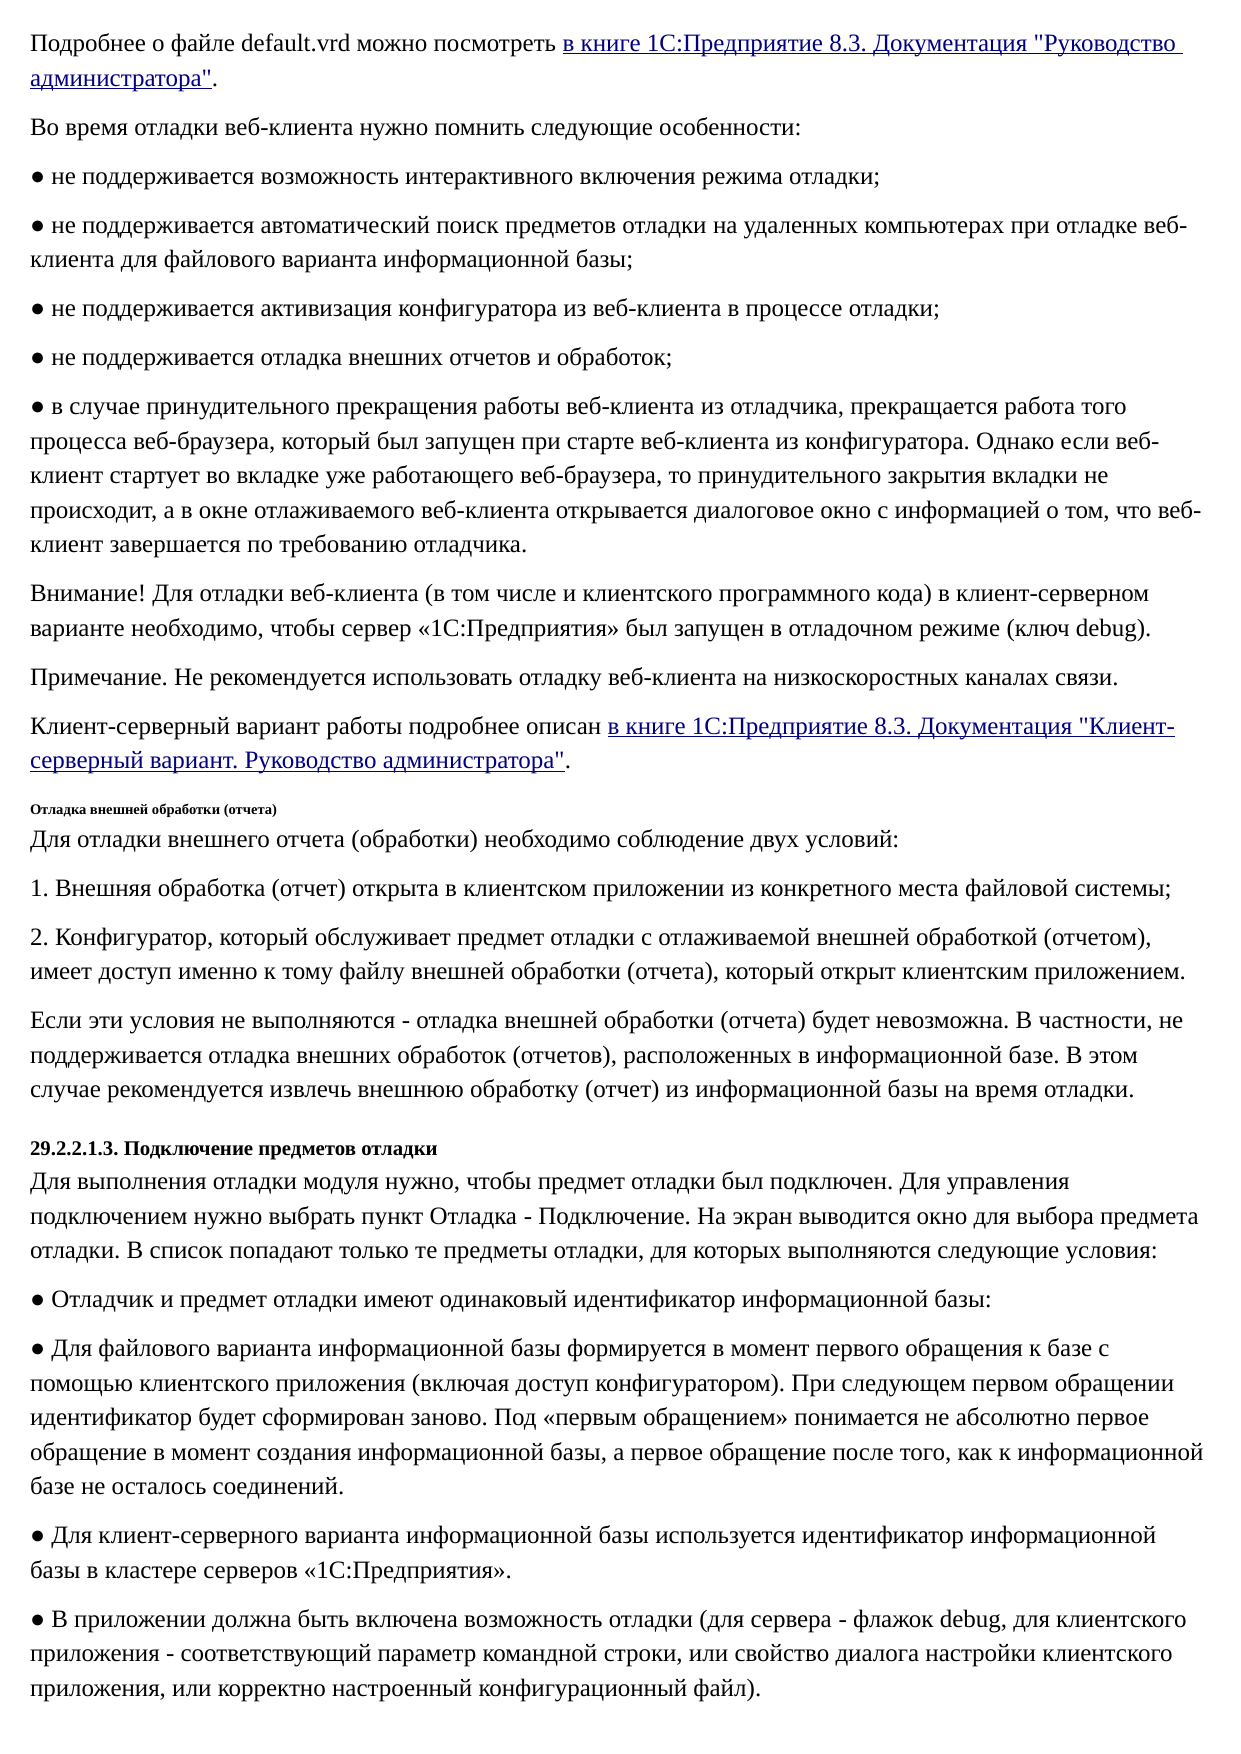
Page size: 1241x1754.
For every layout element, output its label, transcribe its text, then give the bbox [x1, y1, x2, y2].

text ● не поддерживается отладка внешних отчетов и обработок; [30, 342, 1211, 371]
text ● не поддерживается активизация конфигуратора из веб-клиента в процессе отладки; [30, 293, 1211, 322]
text Если эти условия не выполняются ‑ отладка внешней обработки (отчета) будет невозможна. В частности, не поддерживается отладка внешних обработок (отчетов), расположенных в информационной базе. В этом случае рекомендуется извлечь внешнюю обработку (отчет) из информационной базы на время отладки. [30, 1006, 1211, 1103]
text ● В приложении должна быть включена возможность отладки (для сервера ‑ флажок debug, для клиентского приложения ‑ соответствующий параметр командной строки, или свойство диалога настройки клиентского приложения, или корректно настроенный конфигурационный файл). [30, 1604, 1211, 1702]
subtitle Отладка внешней обработки (отчета) [30, 801, 1211, 818]
text Внимание! Для отладки веб-клиента (в том числе и клиентского программного кода) в клиент-серверном варианте необходимо, чтобы сервер «1С:Предприятия» был запущен в отладочном режиме (ключ debug). [30, 578, 1211, 642]
text Примечание. Не рекомендуется использовать отладку веб-клиента на низкоскоростных каналах связи. [30, 662, 1211, 691]
text ● Отладчик и предмет отладки имеют одинаковый идентификатор информационной базы: [30, 1284, 1211, 1313]
text 1. Внешняя обработка (отчет) открыта в клиентском приложении из конкретного места файловой системы; [30, 873, 1211, 902]
text ● не поддерживается автоматический поиск предметов отладки на удаленных компьютерах при отладке веб-клиента для файлового варианта информационной базы; [30, 210, 1211, 273]
text Во время отладки веб-клиента нужно помнить следующие особенности: [30, 112, 1211, 140]
text ● в случае принудительного прекращения работы веб-клиента из отладчика, прекращается работа того процесса веб-браузера, который был запущен при старте веб-клиента из конфигуратора. Однако если веб-клиент стартует во вкладке уже работающего веб-браузера, то принудительного закрытия вкладки не происходит, а в окне отлаживаемого веб-клиента открывается диалоговое окно с информацией о том, что веб-клиент завершается по требованию отладчика. [30, 391, 1211, 558]
text Подробнее о файле default.vrd можно посмотреть в книге 1С:Предприятие 8.3. Документация "Руководство администратора". [30, 28, 1211, 91]
text ● Для клиент-серверного варианта информационной базы используется идентификатор информационной базы в кластере серверов «1С:Предприятия». [30, 1520, 1211, 1584]
text Клиент-серверный вариант работы подробнее описан в книге 1С:Предприятие 8.3. Документация "Клиент-серверный вариант. Руководство администратора". [30, 711, 1211, 774]
text 2. Конфигуратор, который обслуживает предмет отладки с отлаживаемой внешней обработкой (отчетом), имеет доступ именно к тому файлу внешней обработки (отчета), который открыт клиентским приложением. [30, 922, 1211, 985]
text ● Для файлового варианта информационной базы формируется в момент первого обращения к базе с помощью клиентского приложения (включая доступ конфигуратором). При следующем первом обращении идентификатор будет сформирован заново. Под «первым обращением» понимается не абсолютно первое обращение в момент создания информационной базы, а первое обращение после того, как к информационной базе не осталось соединений. [30, 1333, 1211, 1500]
subtitle 29.2.2.1.3. Подключение предметов отладки [30, 1136, 1211, 1160]
text Для отладки внешнего отчета (обработки) необходимо соблюдение двух условий: [30, 824, 1211, 853]
text Для выполнения отладки модуля нужно, чтобы предмет отладки был подключен. Для управления подключением нужно выбрать пункт Отладка ‑ Подключение. На экран выводится окно для выбора предмета отладки. В список попадают только те предметы отладки, для которых выполняются следующие условия: [30, 1166, 1211, 1264]
text ● не поддерживается возможность интерактивного включения режима отладки; [30, 161, 1211, 189]
